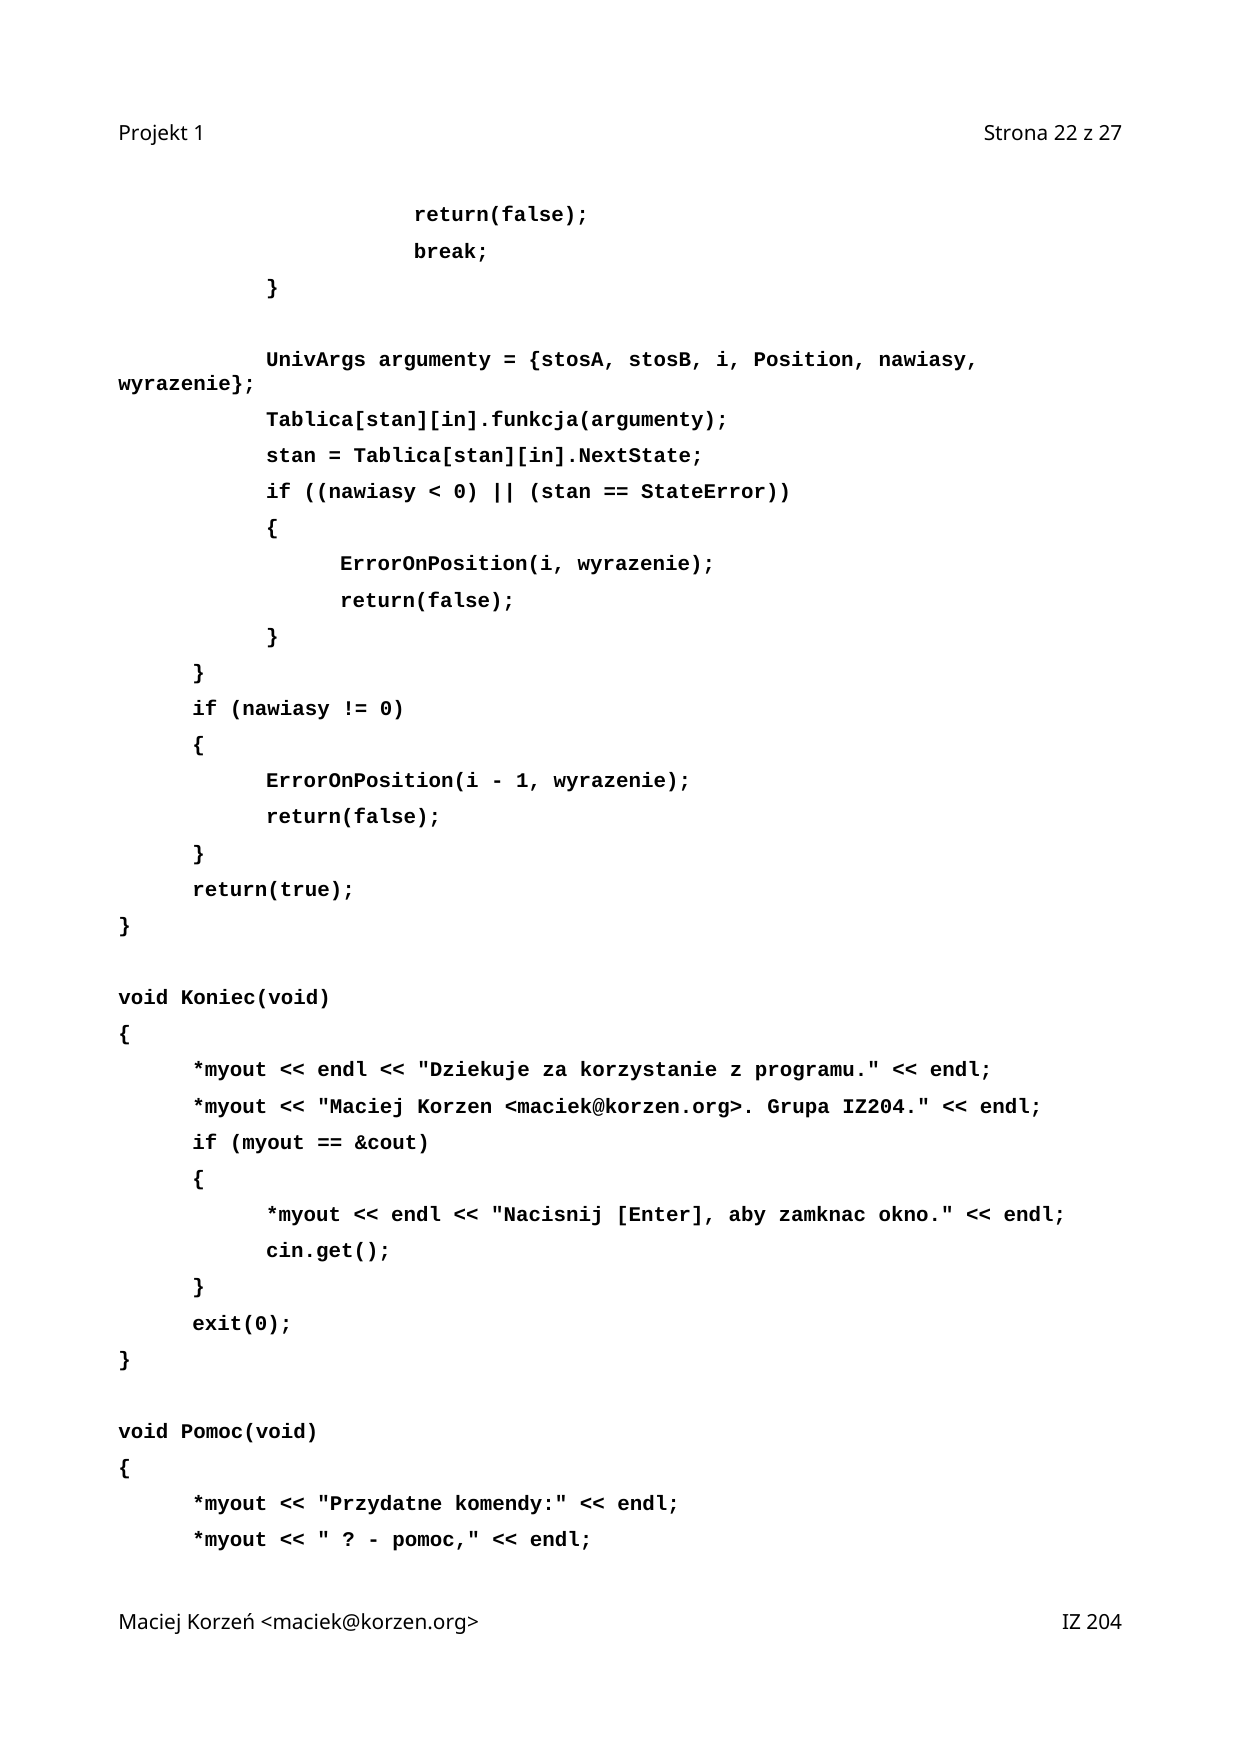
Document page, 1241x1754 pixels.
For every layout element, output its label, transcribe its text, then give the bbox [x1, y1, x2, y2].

text *myout << endl << "Nacisnij [Enter], aby zamknac okno." << endl; [118, 1204, 1122, 1228]
text } [118, 843, 1122, 866]
text break; [118, 241, 1122, 264]
text cin.get(); [118, 1240, 1122, 1264]
text { [118, 1457, 1122, 1481]
text stan = Tablica[stan][in].NextState; [118, 445, 1122, 469]
text { [118, 1023, 1122, 1047]
text *myout << endl << "Dziekuje za korzystanie z programu." << endl; [118, 1059, 1122, 1083]
text return(false); [118, 589, 1122, 613]
text Tablica[stan][in].funkcja(argumenty); [118, 409, 1122, 432]
text *myout << "Maciej Korzen <maciek@korzen.org>. Grupa IZ204." << endl; [118, 1096, 1122, 1119]
text return(false); [118, 204, 1122, 228]
text } [118, 277, 1122, 300]
text } [118, 626, 1122, 649]
text } [118, 915, 1122, 938]
text } [118, 1349, 1122, 1372]
text UnivArgs argumenty = {stosA, stosB, i, Position, nawiasy, wyrazenie}; [118, 349, 1122, 396]
text } [118, 1276, 1122, 1300]
text *myout << "Przydatne komendy:" << endl; [118, 1493, 1122, 1517]
text { [118, 734, 1122, 758]
text { [118, 1168, 1122, 1192]
text { [118, 517, 1122, 541]
text void Pomoc(void) [118, 1421, 1122, 1444]
text if (nawiasy != 0) [118, 698, 1122, 722]
text } [118, 662, 1122, 686]
text return(true); [118, 879, 1122, 902]
text void Koniec(void) [118, 987, 1122, 1011]
text if (myout == &cout) [118, 1132, 1122, 1155]
text exit(0); [118, 1312, 1122, 1336]
text *myout << " ? - pomoc," << endl; [118, 1529, 1122, 1553]
text ErrorOnPosition(i, wyrazenie); [118, 553, 1122, 577]
text return(false); [118, 806, 1122, 830]
text ErrorOnPosition(i - 1, wyrazenie); [118, 770, 1122, 794]
text if ((nawiasy < 0) || (stan == StateError)) [118, 481, 1122, 505]
